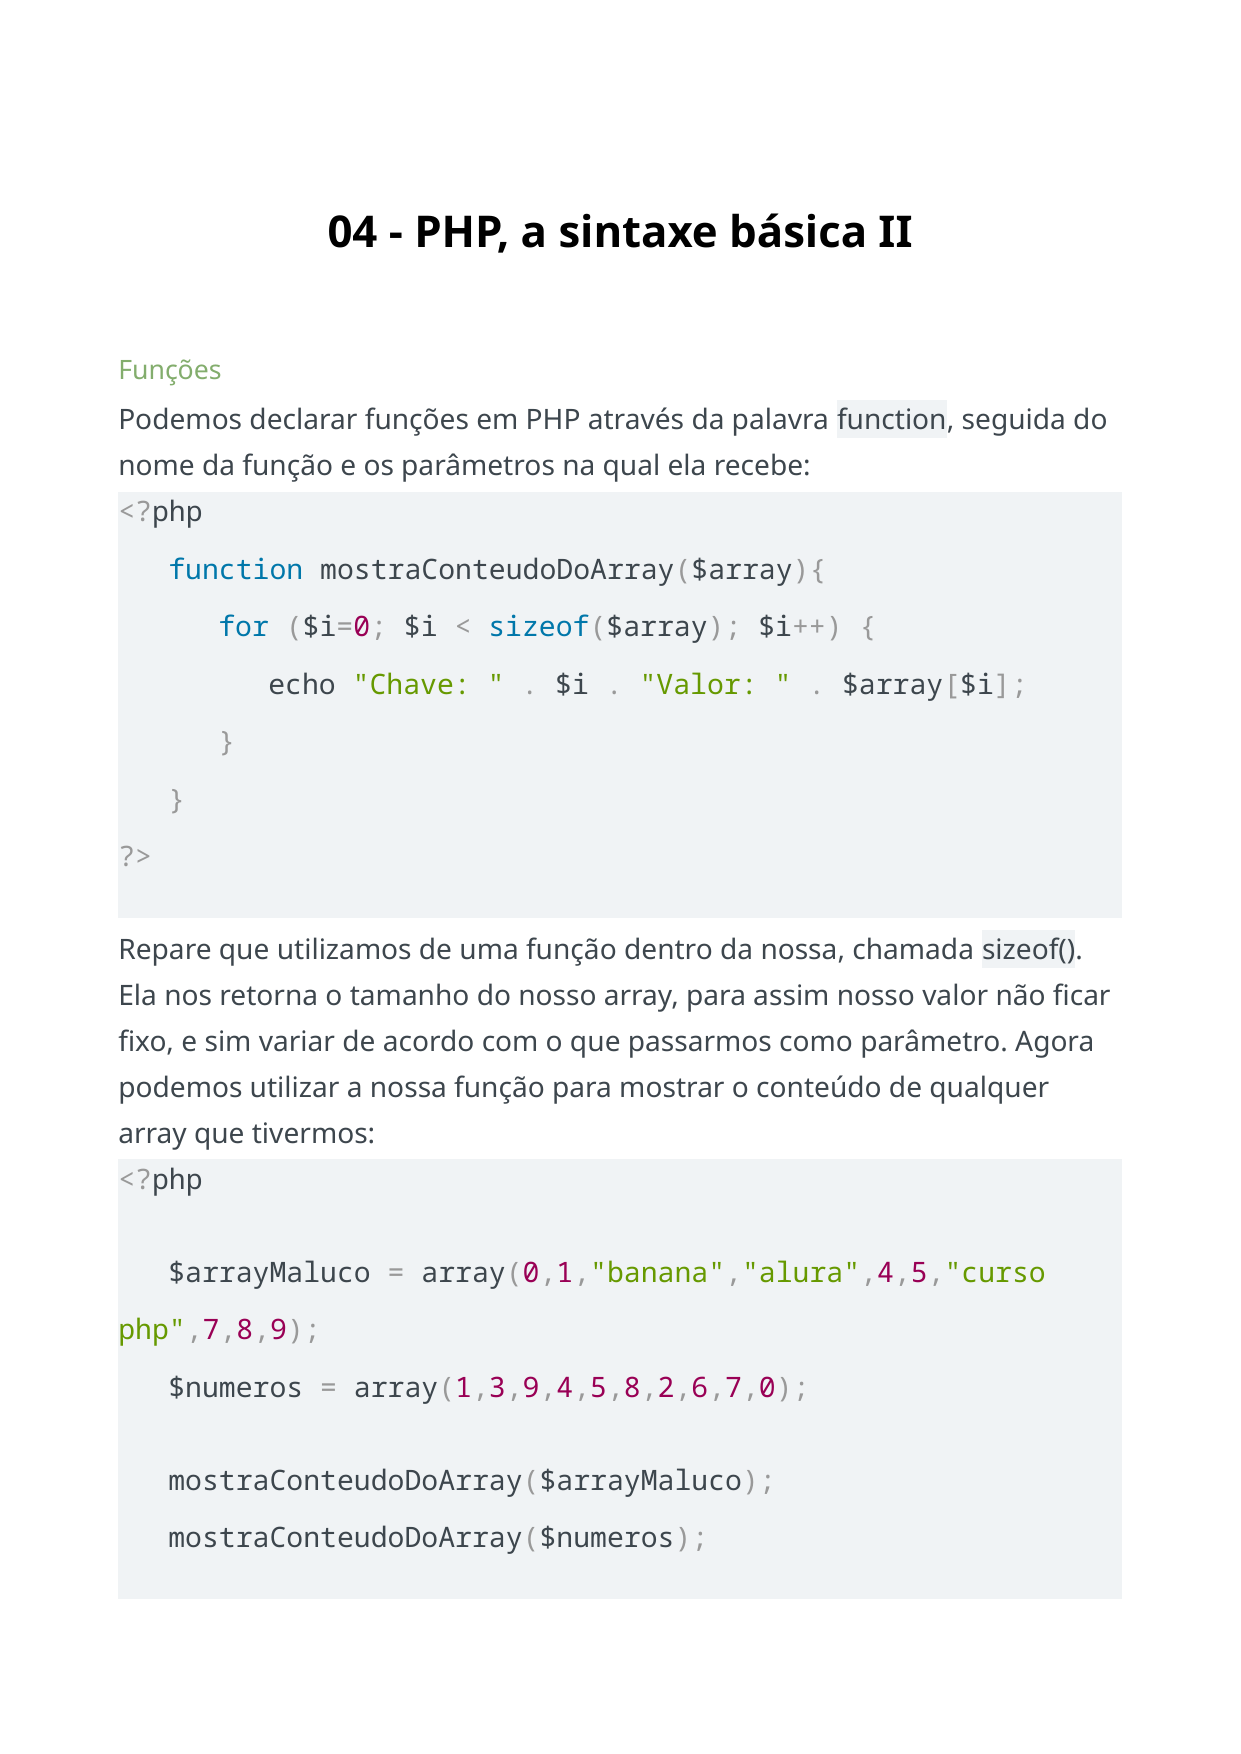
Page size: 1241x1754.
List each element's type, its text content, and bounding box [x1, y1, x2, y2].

text function mostraConteudoDoArray($array){ [118, 549, 1122, 587]
subtitle 04 - PHP, a sintaxe básica II [118, 201, 1122, 260]
text $arrayMaluco = array(0,1,"banana","alura",4,5,"curso php",7,8,9); [118, 1252, 1122, 1348]
text } [118, 779, 1122, 817]
text mostraConteudoDoArray($numeros); [118, 1517, 1122, 1556]
text <?php [118, 1159, 1122, 1197]
text echo "Chave: " . $i . "Valor: " . $array[$i]; [118, 664, 1122, 702]
text mostraConteudoDoArray($arrayMaluco); [118, 1460, 1122, 1498]
text Podemos declarar funções em PHP através da palavra function, seguida do nome da função e os parâmetros na qual ela recebe: [118, 400, 1122, 484]
text for ($i=0; $i < sizeof($array); $i++) { [118, 607, 1122, 645]
subtitle Funções [118, 351, 1122, 387]
text Repare que utilizamos de uma função dentro da nossa, chamada sizeof(). Ela nos retorna o tamanho do nosso array, para assim nosso valor não ficar fixo, e sim variar de acordo com o que passarmos como parâmetro. Agora podemos utilizar a nossa função para mostrar o conteúdo de qualquer array que tivermos: [118, 929, 1122, 1152]
text } [118, 722, 1122, 760]
text ?> [118, 837, 1122, 875]
text <?php [118, 492, 1122, 530]
text $numeros = array(1,3,9,4,5,8,2,6,7,0); [118, 1367, 1122, 1405]
